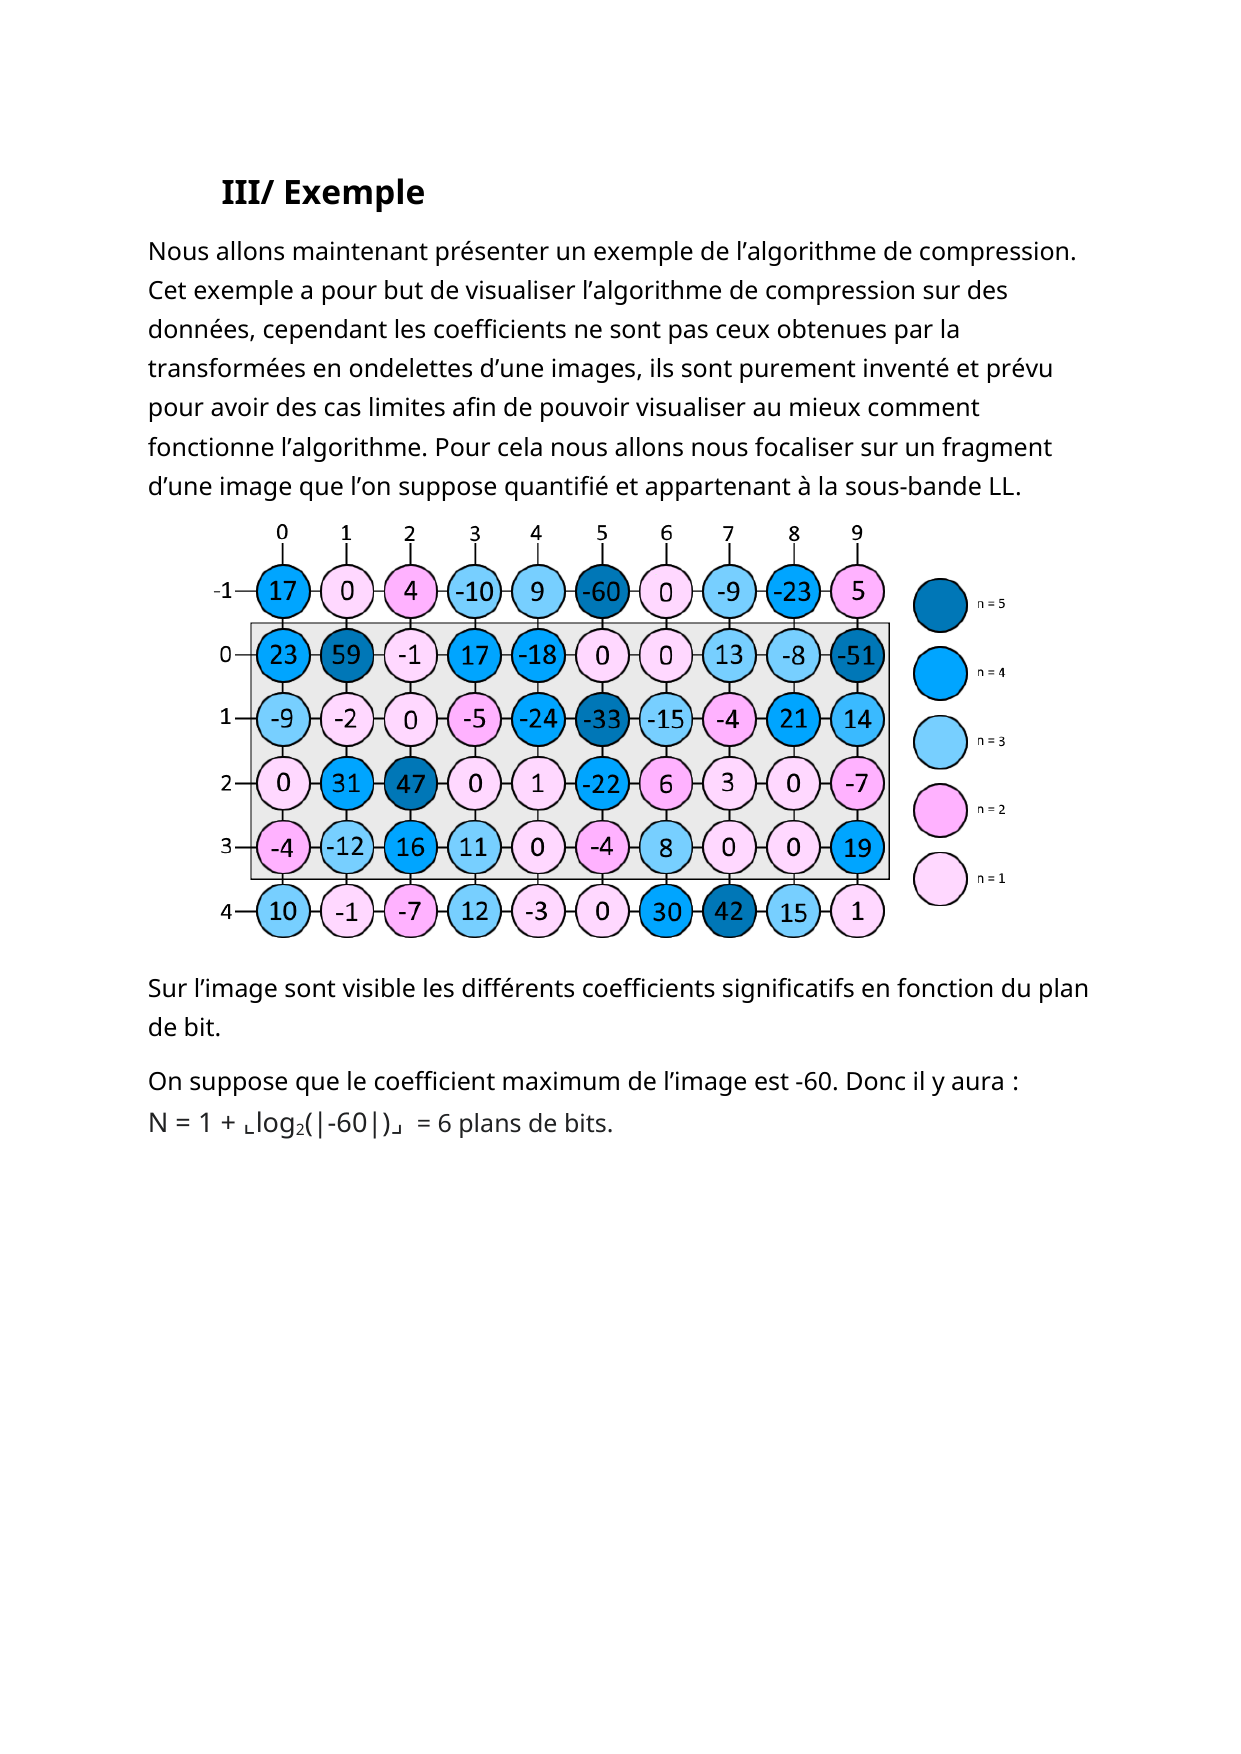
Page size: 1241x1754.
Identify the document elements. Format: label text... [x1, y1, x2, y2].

text Nous allons maintenant présenter un exemple de l’algorithme de compression. Cet exemple a pour but de visualiser l’algorithme de compression sur des données, cependant les coefficients ne sont pas ceux obtenues par la transformées en ondelettes d’une images, ils sont purement inventé et prévu pour avoir des cas limites afin de pouvoir visualiser au mieux comment fonctionne l’algorithme. Pour cela nous allons nous focaliser sur un fragment d’une image que l’on suppose quantifié et appartenant à la sous-bande LL. [148, 233, 1093, 502]
picture [210, 518, 1030, 947]
subtitle III/ Exemple [185, 168, 1093, 214]
text On suppose que le coefficient maximum de l’image est -60. Donc il y aura : N = 1 + ⌞log2(|-60|)⌟ = 6 plans de bits. [148, 1064, 1093, 1140]
text Sur l’image sont visible les différents coefficients significatifs en fonction du plan de bit. [148, 522, 1093, 1044]
